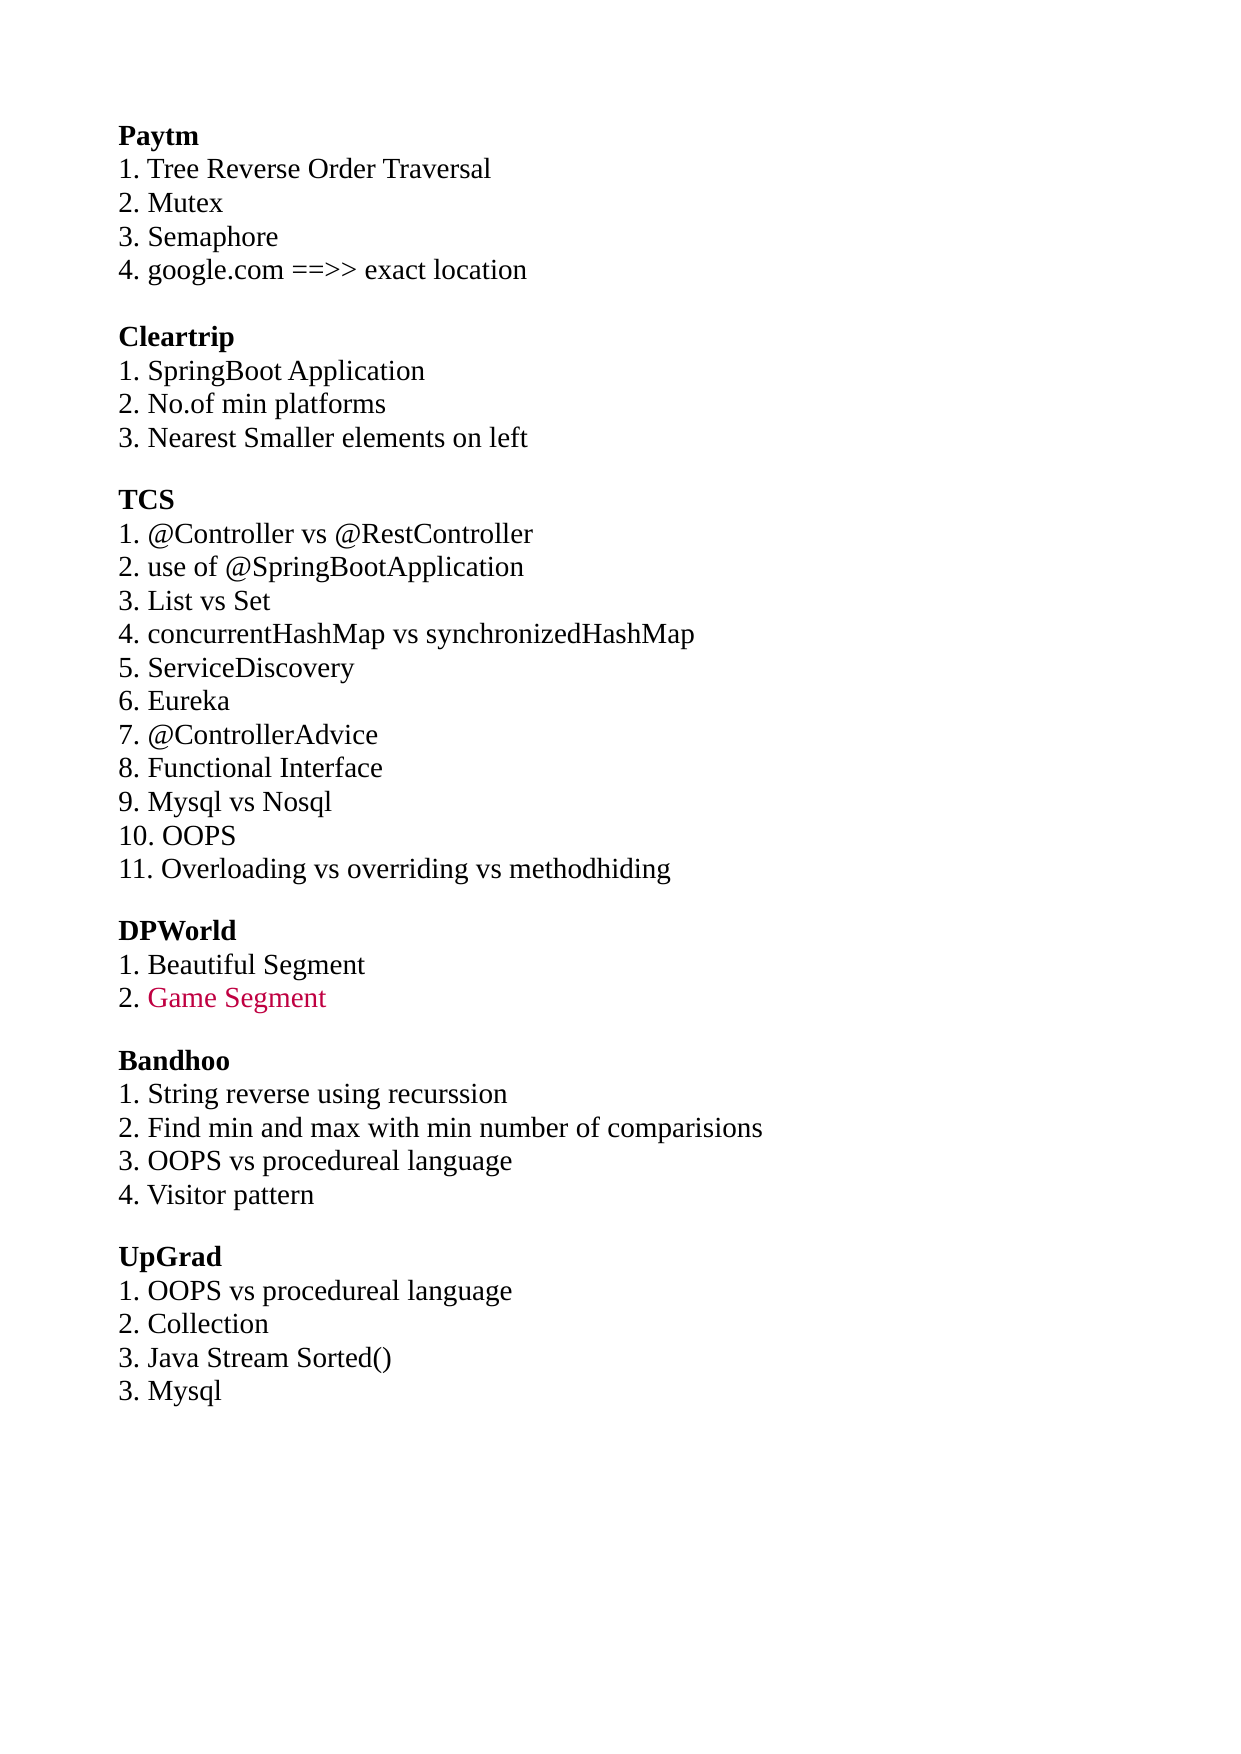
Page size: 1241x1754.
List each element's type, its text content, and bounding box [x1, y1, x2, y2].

text 1. @Controller vs @RestController [118, 516, 1122, 549]
text 3. OOPS vs procedureal language [118, 1143, 1122, 1177]
text 3. List vs Set [118, 583, 1122, 616]
text 4. Visitor pattern [118, 1177, 1122, 1211]
text 1. Tree Reverse Order Traversal [118, 152, 1122, 185]
text 9. Mysql vs Nosql [118, 784, 1122, 818]
text 1. String reverse using recurssion [118, 1076, 1122, 1110]
text 2. Game Segment [118, 981, 1122, 1014]
text 4. concurrentHashMap vs synchronizedHashMap [118, 616, 1122, 650]
text 1. SpringBoot Application [118, 353, 1122, 386]
text 2. use of @SpringBootApplication [118, 549, 1122, 583]
text 7. @ControllerAdvice [118, 717, 1122, 751]
text 4. google.com ==>> exact location [118, 252, 1122, 286]
text 8. Functional Interface [118, 751, 1122, 784]
text Cleartrip [118, 319, 1122, 353]
text 3. Java Stream Sorted() [118, 1340, 1122, 1373]
text 3. Semaphore [118, 219, 1122, 252]
text 3. Nearest Smaller elements on left [118, 420, 1122, 453]
text 1. OOPS vs procedureal language [118, 1273, 1122, 1306]
text Paytm [118, 118, 1122, 152]
text 10. OOPS [118, 818, 1122, 851]
text 5. ServiceDiscovery [118, 650, 1122, 683]
text 2. Mutex [118, 185, 1122, 219]
text TCS [118, 482, 1122, 516]
text 2. Collection [118, 1306, 1122, 1340]
text Bandhoo [118, 1043, 1122, 1076]
text 2. Find min and max with min number of comparisions [118, 1110, 1122, 1143]
text 1. Beautiful Segment [118, 947, 1122, 981]
text 11. Overloading vs overriding vs methodhiding [118, 851, 1122, 885]
text DPWorld [118, 913, 1122, 947]
text 3. Mysql [118, 1373, 1122, 1407]
text UpGrad [118, 1239, 1122, 1273]
text 2. No.of min platforms [118, 386, 1122, 420]
text 6. Eureka [118, 683, 1122, 717]
